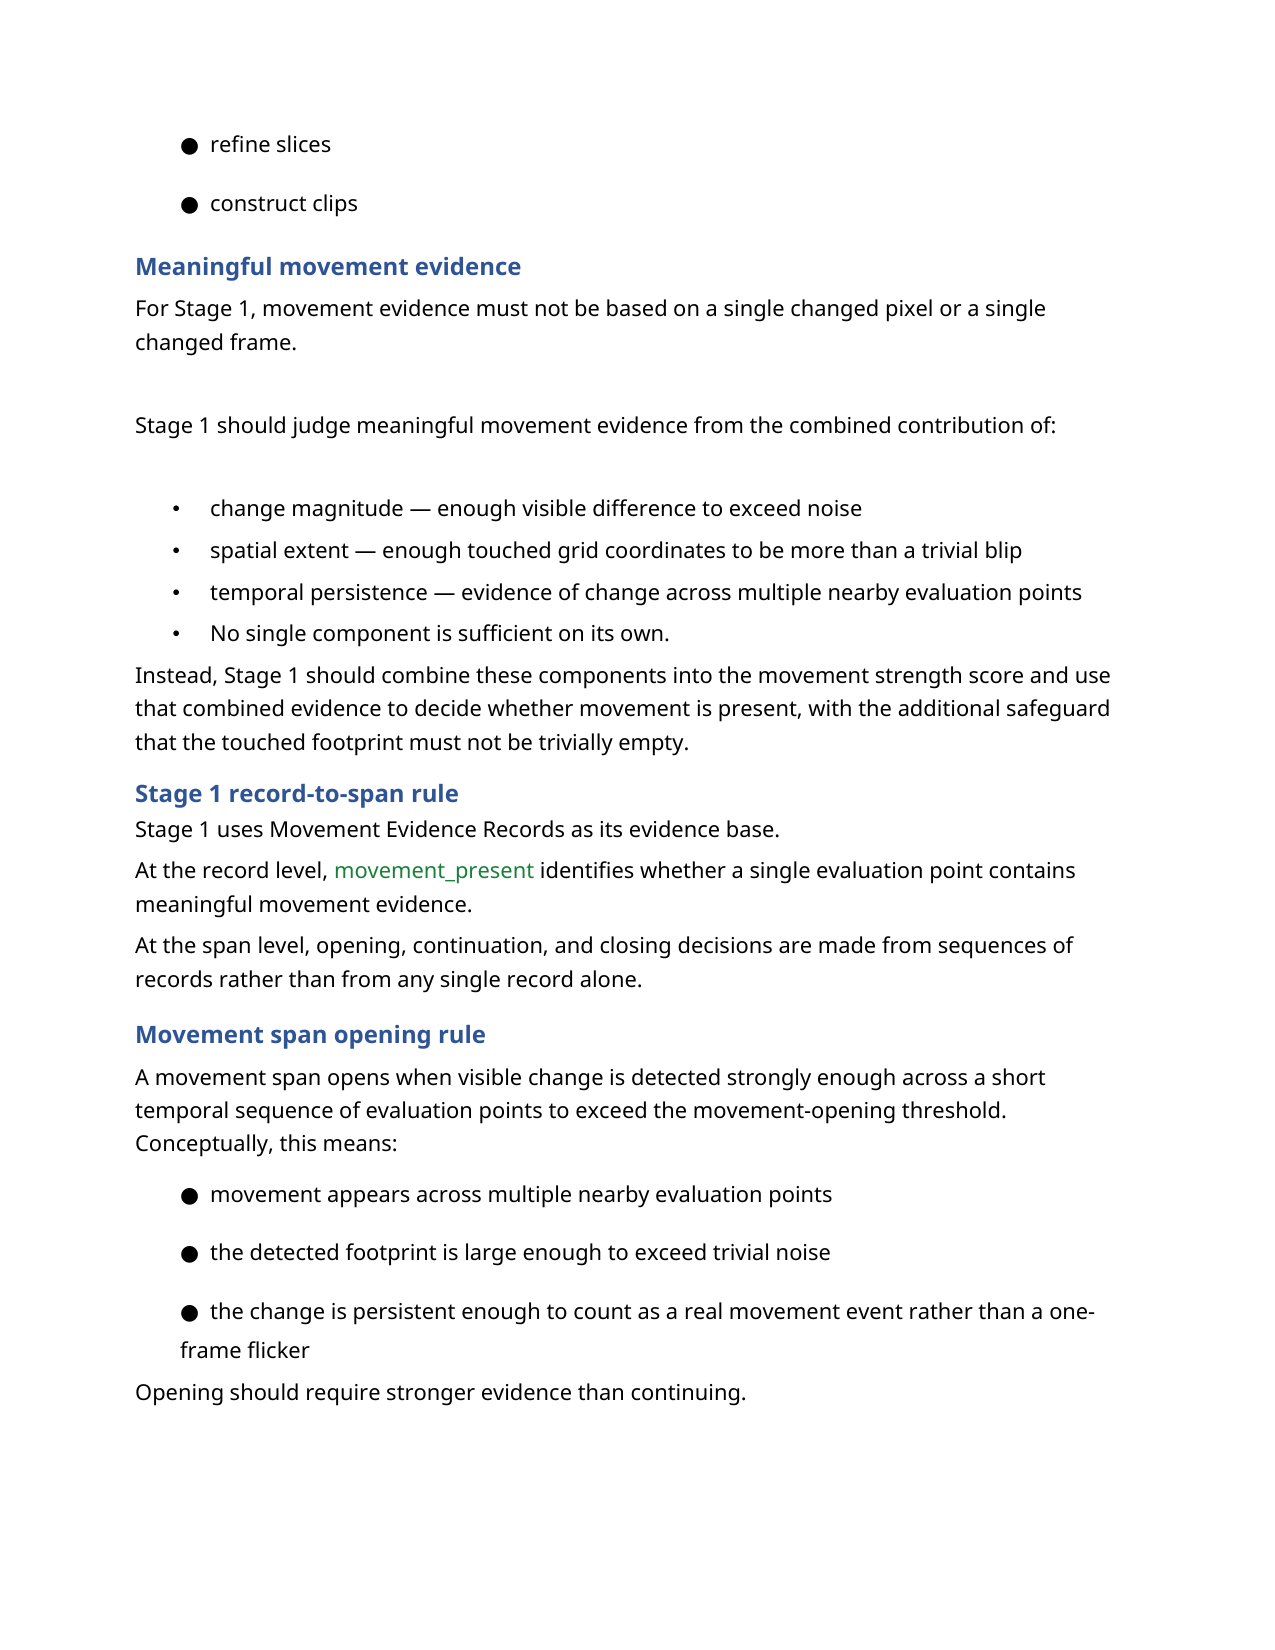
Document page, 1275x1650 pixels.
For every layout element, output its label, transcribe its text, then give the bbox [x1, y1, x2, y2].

list change magnitude — enough visible difference to exceed noise [172, 493, 1140, 523]
text Instead, Stage 1 should combine these components into the movement strength score and use that combined evidence to decide whether movement is present, with the additional safeguard that the touched footprint must not be trivially empty. [135, 660, 1140, 756]
list the detected footprint is large enough to exceed trivial noise [180, 1228, 1140, 1273]
text For Stage 1, movement evidence must not be based on a single changed pixel or a single changed frame. [135, 293, 1140, 356]
list movement appears across multiple nearby evaluation points [180, 1170, 1140, 1215]
list the change is persistent enough to count as a real movement event rather than a one-frame flicker [180, 1287, 1140, 1365]
text At the span level, opening, continuation, and closing decisions are made from sequences of records rather than from any single record alone. [135, 931, 1140, 994]
text A movement span opens when visible change is detected strongly enough across a short temporal sequence of evaluation points to exceed the movement-opening threshold. Conceptually, this means: [135, 1062, 1140, 1158]
subtitle Meaningful movement evidence [135, 249, 1140, 282]
list refine slices [180, 120, 1140, 165]
text Opening should require stronger evidence than continuing. [135, 1377, 1140, 1407]
subtitle Movement span opening rule [135, 1018, 1140, 1051]
list No single component is sufficient on its own. [172, 618, 1140, 648]
list construct clips [180, 178, 1140, 223]
subtitle Stage 1 record-to-span rule [135, 776, 1140, 809]
list spatial extent — enough touched grid coordinates to be more than a trivial blip [172, 535, 1140, 564]
text Stage 1 should judge meaningful movement evidence from the combined contribution of: [135, 410, 1140, 439]
text Stage 1 uses Movement Evidence Records as its evidence base. [135, 814, 1140, 844]
text At the record level, movement_present identifies whether a single evaluation point contains meaningful movement evidence. [135, 856, 1140, 919]
list temporal persistence — evidence of change across multiple nearby evaluation points [172, 576, 1140, 606]
